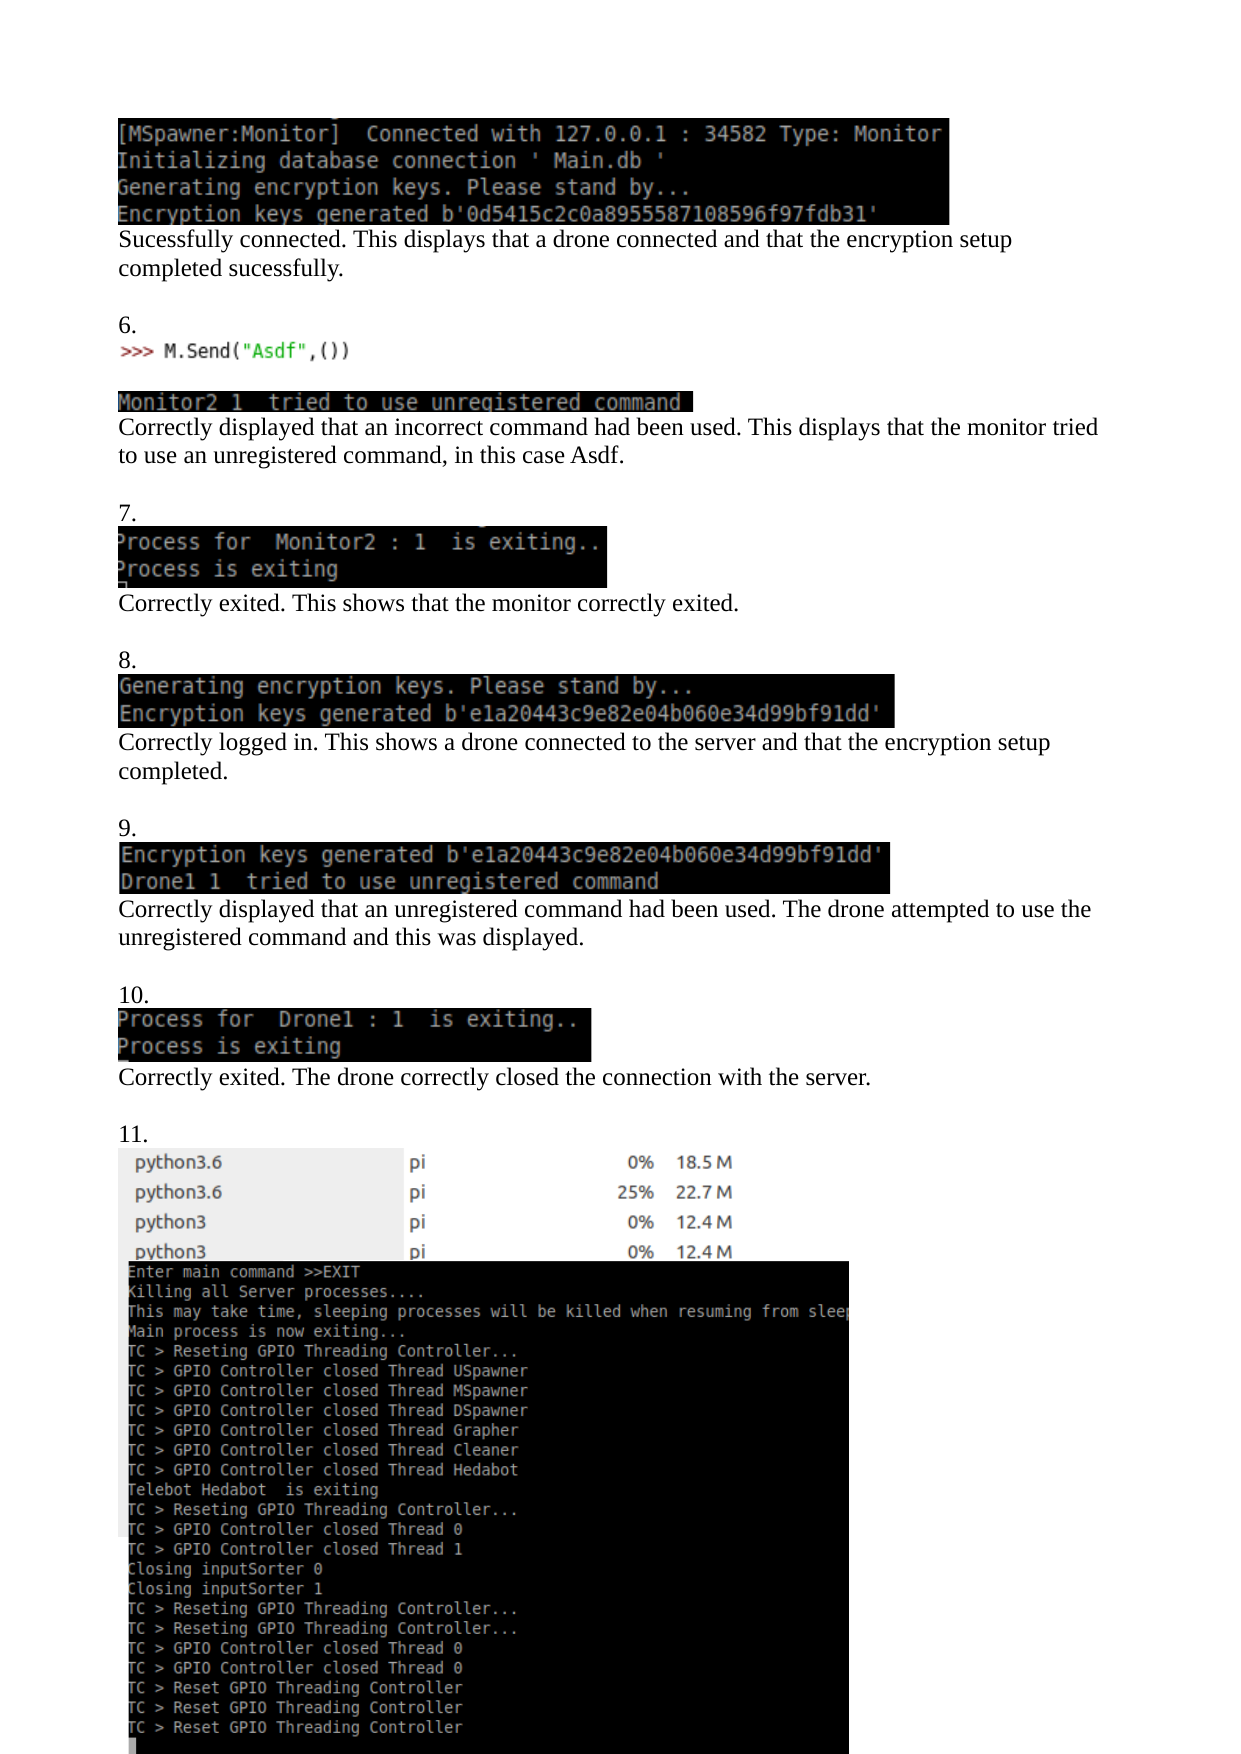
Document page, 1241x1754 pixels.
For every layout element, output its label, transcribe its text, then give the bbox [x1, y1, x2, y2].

text Sucessfully connected. This displays that a drone connected and that the encryption setup completed sucessfully. [118, 118, 1122, 282]
text Correctly displayed that an unregistered command had been used. The drone attempted to use the unregistered command and this was displayed. [118, 842, 1122, 951]
text Correctly displayed that an incorrect command had been used. This displays that the monitor tried to use an unregistered command, in this case Asdf. [118, 392, 1122, 469]
text 7. [118, 498, 1122, 527]
text 8. [118, 645, 1122, 674]
picture [118, 1148, 849, 1754]
text 9. [118, 813, 1122, 842]
picture [118, 339, 370, 363]
picture [118, 842, 890, 894]
picture [118, 118, 950, 225]
text 11. [118, 1119, 1122, 1148]
text Correctly logged in. This shows a drone connected to the server and that the encryption setup completed. [118, 674, 1122, 785]
text 6. [118, 311, 1122, 339]
text Correctly exited. This shows that the monitor correctly exited. [118, 527, 1122, 617]
picture [118, 526, 608, 588]
picture [118, 1008, 592, 1062]
picture [118, 674, 895, 728]
text Correctly exited. The drone correctly closed the connection with the server. [118, 1009, 1122, 1091]
picture [118, 391, 694, 412]
text 10. [118, 980, 1122, 1009]
